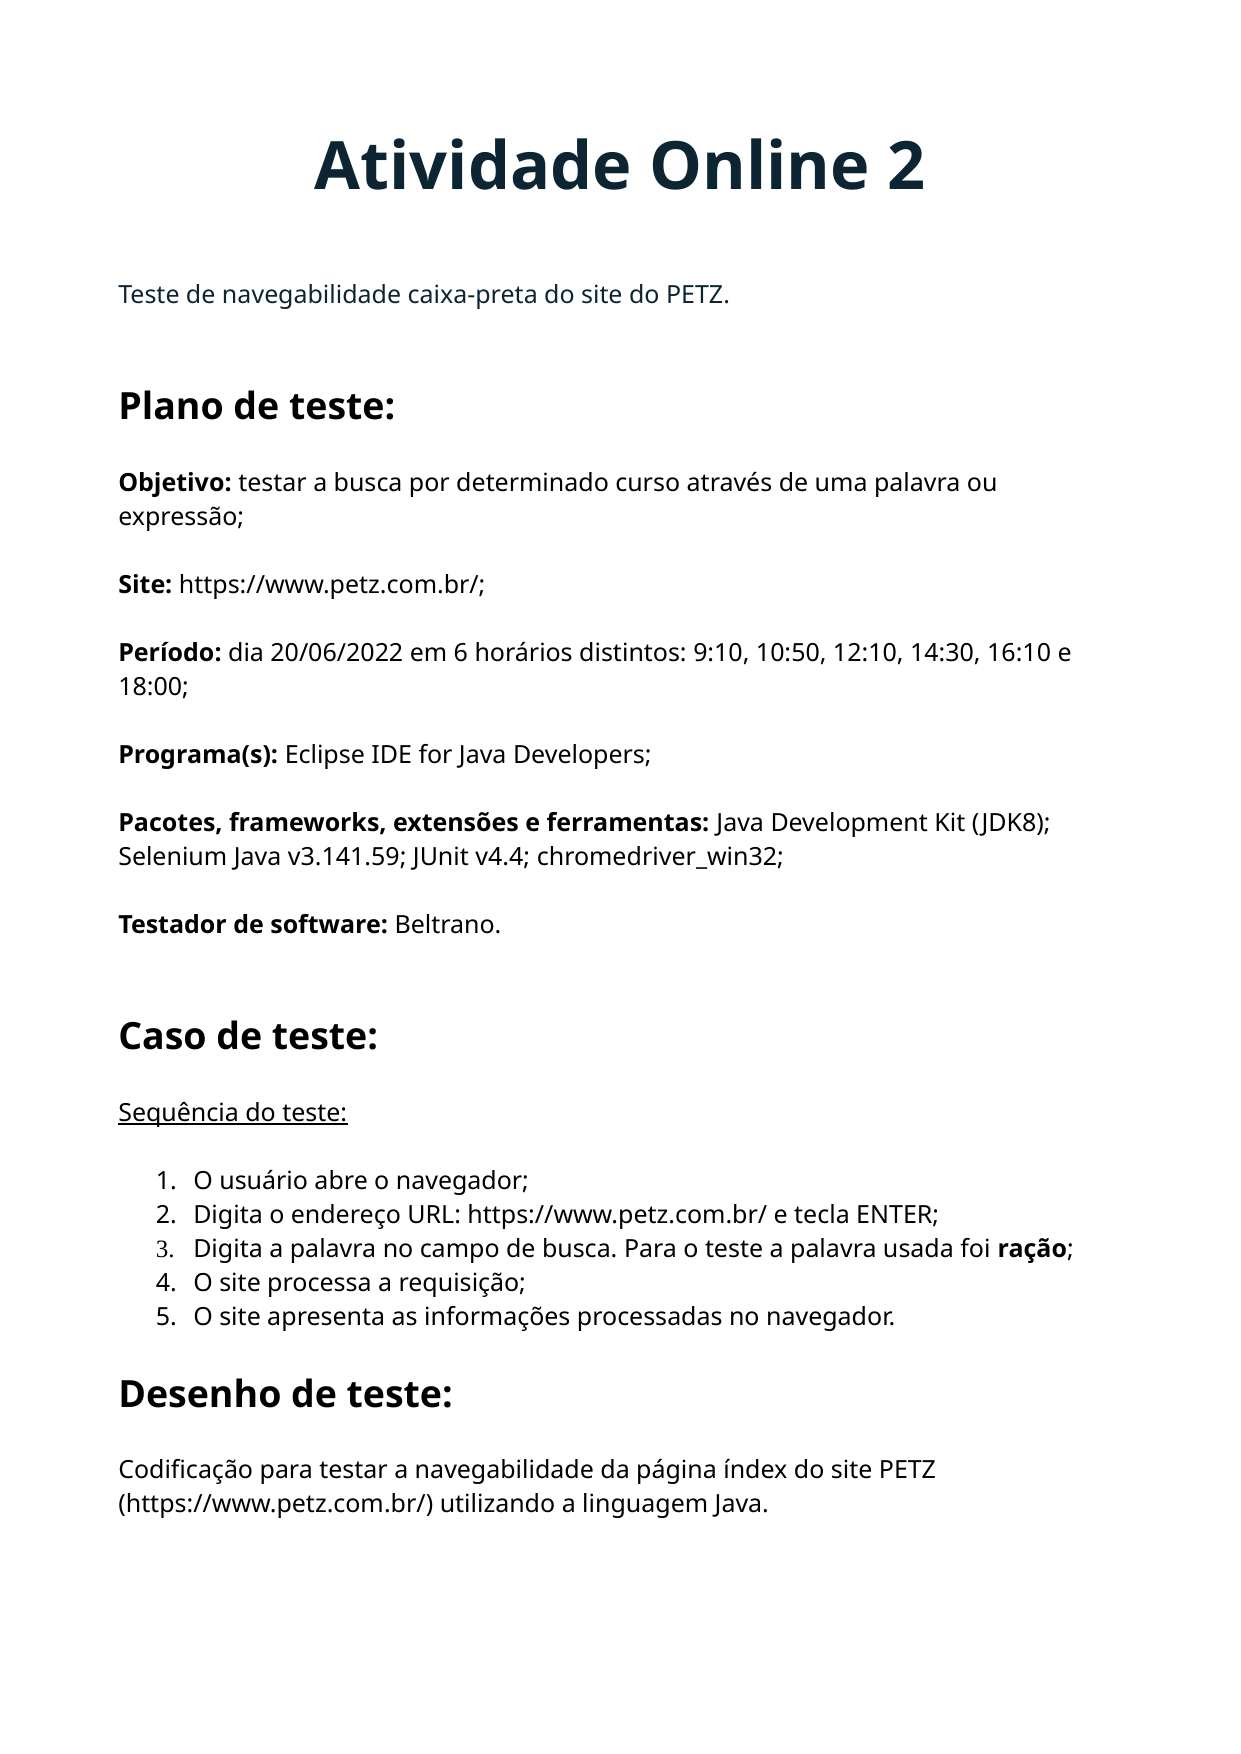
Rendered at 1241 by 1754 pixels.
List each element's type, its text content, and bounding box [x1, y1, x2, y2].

list Digita a palavra no campo de busca. Para o teste a palavra usada foi ração; [156, 1231, 1122, 1265]
text Caso de teste: [118, 1009, 1122, 1060]
text Plano de teste: [118, 379, 1122, 430]
text Objetivo: testar a busca por determinado curso através de uma palavra ou expressão; [118, 464, 1122, 532]
text Teste de navegabilidade caixa-preta do site do PETZ. [118, 277, 1122, 311]
text Atividade Online 2 [118, 118, 1122, 209]
list O site apresenta as informações processadas no navegador. [156, 1299, 1122, 1333]
list O usuário abre o navegador; [156, 1163, 1122, 1197]
text Período: dia 20/06/2022 em 6 horários distintos: 9:10, 10:50, 12:10, 14:30, 16:10 e 18:00; [118, 635, 1122, 703]
list Digita o endereço URL: https://www.petz.com.br/ e tecla ENTER; [156, 1197, 1122, 1231]
text Programa(s): Eclipse IDE for Java Developers; [118, 737, 1122, 771]
text Pacotes, frameworks, extensões e ferramentas: Java Development Kit (JDK8); Selenium Java v3.141.59; JUnit v4.4; chromedriver_win32; [118, 805, 1122, 873]
text Codificação para testar a navegabilidade da página índex do site PETZ (https://www.petz.com.br/) utilizando a linguagem Java. [118, 1452, 1122, 1520]
list O site processa a requisição; [156, 1265, 1122, 1299]
text Sequência do teste: [118, 1094, 1122, 1128]
text Site: https://www.petz.com.br/; [118, 567, 1122, 601]
text Testador de software: Beltrano. [118, 907, 1122, 941]
text Desenho de teste: [118, 1367, 1122, 1418]
